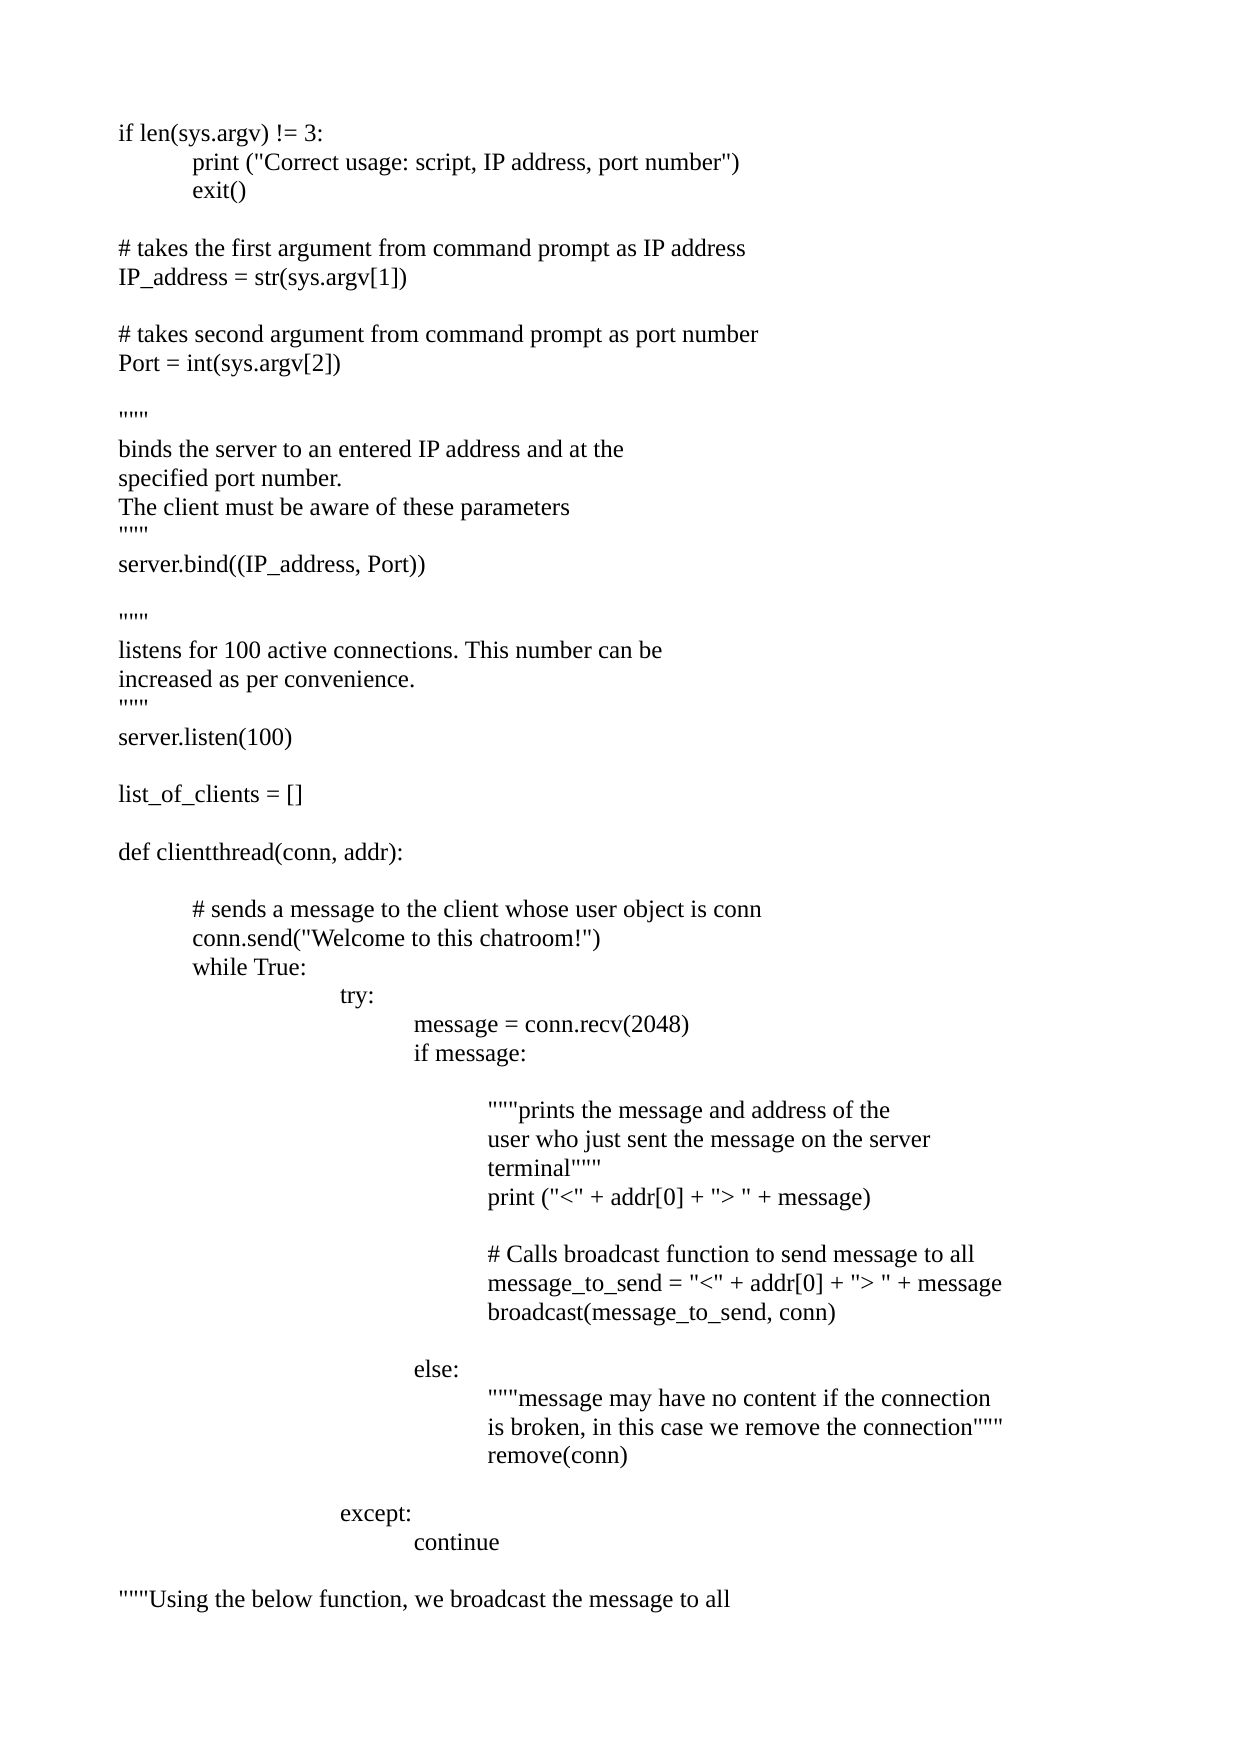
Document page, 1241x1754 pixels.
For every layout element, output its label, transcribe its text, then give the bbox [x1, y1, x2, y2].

text """Using the below function, we broadcast the message to all [118, 1584, 1122, 1613]
text IP_address = str(sys.argv[1]) [118, 262, 1122, 291]
text user who just sent the message on the server [118, 1124, 1122, 1153]
text Port = int(sys.argv[2]) [118, 348, 1122, 377]
text specified port number. [118, 463, 1122, 492]
text """prints the message and address of the [118, 1096, 1122, 1124]
text """ [118, 406, 1122, 434]
text """ [118, 521, 1122, 549]
text # sends a message to the client whose user object is conn [118, 894, 1122, 923]
text print ("<" + addr[0] + "> " + message) [118, 1182, 1122, 1211]
text print ("Correct usage: script, IP address, port number") [118, 147, 1122, 176]
text # takes the first argument from command prompt as IP address [118, 233, 1122, 262]
text if len(sys.argv) != 3: [118, 118, 1122, 147]
text binds the server to an entered IP address and at the [118, 434, 1122, 463]
text def clientthread(conn, addr): [118, 837, 1122, 866]
text list_of_clients = [] [118, 779, 1122, 808]
text while True: [118, 952, 1122, 981]
text # Calls broadcast function to send message to all [118, 1239, 1122, 1268]
text continue [118, 1527, 1122, 1556]
text try: [118, 981, 1122, 1009]
text increased as per convenience. [118, 664, 1122, 693]
text # takes second argument from command prompt as port number [118, 319, 1122, 348]
text """ [118, 693, 1122, 722]
text is broken, in this case we remove the connection""" [118, 1412, 1122, 1441]
text listens for 100 active connections. This number can be [118, 636, 1122, 664]
text server.listen(100) [118, 722, 1122, 751]
text terminal""" [118, 1153, 1122, 1182]
text """ [118, 607, 1122, 636]
text broadcast(message_to_send, conn) [118, 1297, 1122, 1326]
text if message: [118, 1038, 1122, 1067]
text The client must be aware of these parameters [118, 492, 1122, 521]
text except: [118, 1498, 1122, 1527]
text message = conn.recv(2048) [118, 1009, 1122, 1038]
text server.bind((IP_address, Port)) [118, 549, 1122, 578]
text else: [118, 1354, 1122, 1383]
text conn.send("Welcome to this chatroom!") [118, 923, 1122, 952]
text exit() [118, 176, 1122, 204]
text message_to_send = "<" + addr[0] + "> " + message [118, 1268, 1122, 1297]
text remove(conn) [118, 1441, 1122, 1469]
text """message may have no content if the connection [118, 1383, 1122, 1412]
